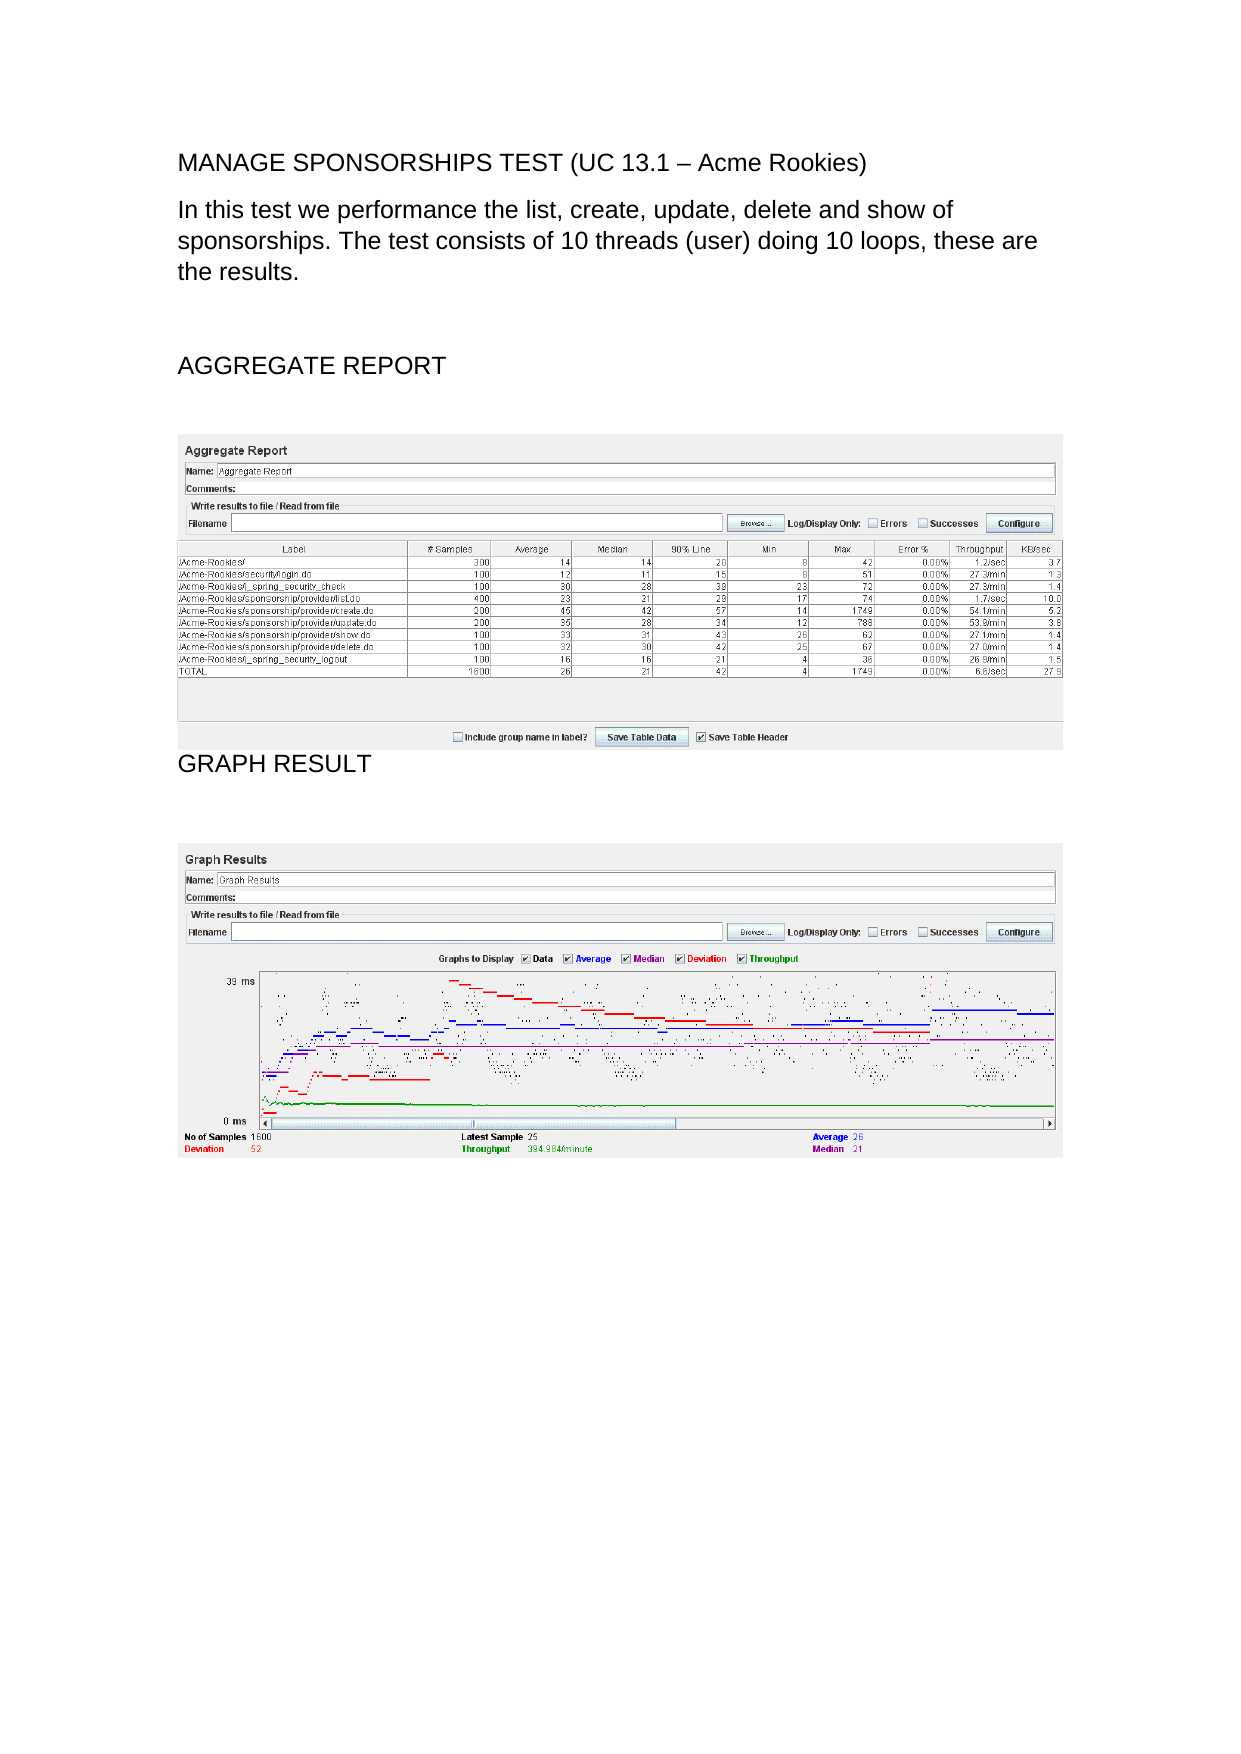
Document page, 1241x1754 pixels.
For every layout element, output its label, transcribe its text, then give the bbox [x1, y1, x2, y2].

text AGGREGATE REPORT [177, 351, 1063, 380]
text In this test we performance the list, create, update, delete and show of sponsorships. The test consists of 10 threads (user) doing 10 loops, these are the results. [177, 195, 1063, 285]
text GRAPH RESULT [177, 750, 1063, 778]
text MANAGE SPONSORSHIPS TEST (UC 13.1 – Acme Rookies) [177, 148, 1063, 176]
